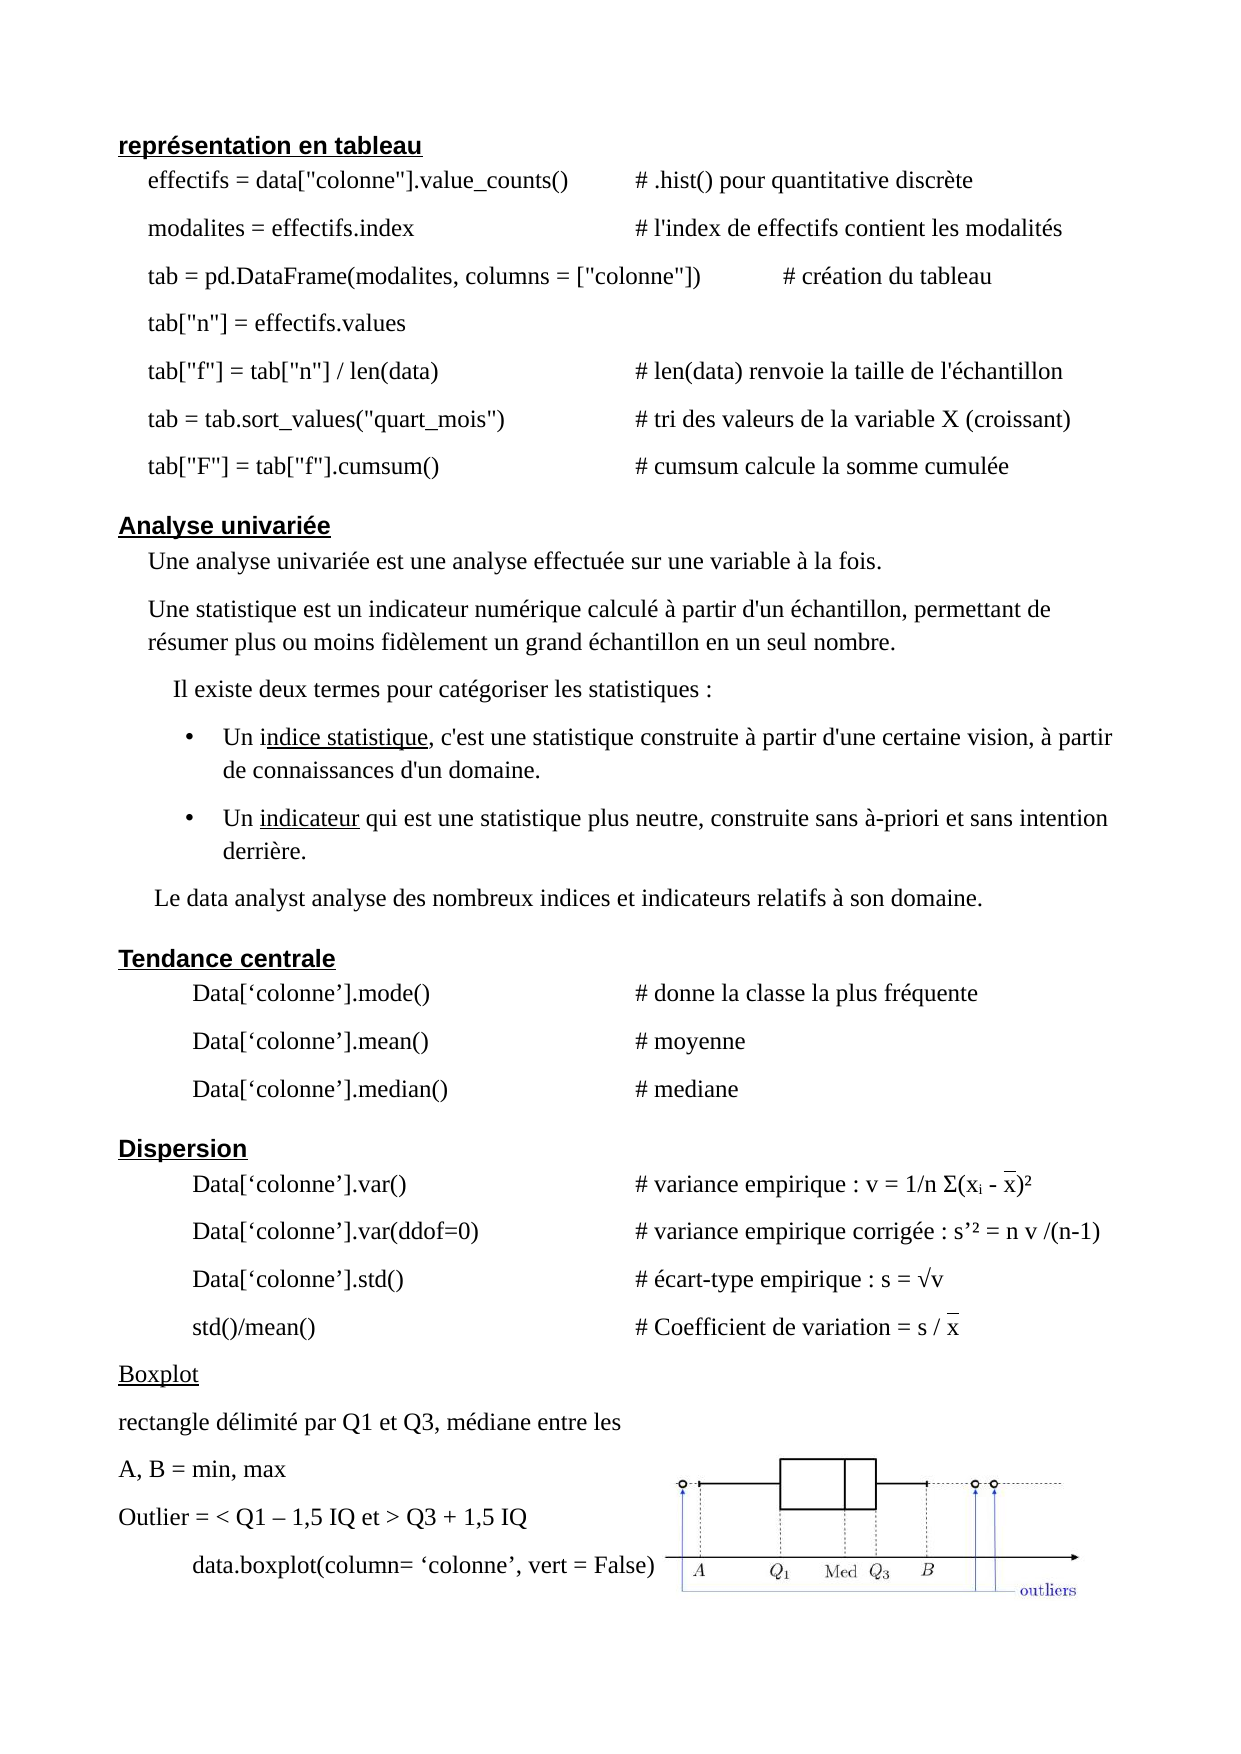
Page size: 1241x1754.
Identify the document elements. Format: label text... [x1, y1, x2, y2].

subtitle représentation en tableau [118, 131, 1122, 159]
text Data[‘colonne’].var() # variance empirique : v = 1/n Σ(xi - x)² [118, 1169, 1122, 1198]
text tab["F"] = tab["f"].cumsum() # cumsum calcule la somme cumulée [118, 451, 1122, 480]
subtitle Dispersion [118, 1134, 1122, 1163]
text Une analyse univariée est une analyse effectuée sur une variable à la fois. [148, 546, 1122, 575]
subtitle Tendance centrale [118, 943, 1122, 972]
text rectangle délimité par Q1 et Q3, médiane entre les [118, 1407, 1122, 1436]
text Data[‘colonne’].mean() # moyenne [118, 1026, 1122, 1055]
picture [662, 1454, 1085, 1601]
text Data[‘colonne’].var(ddof=0) # variance empirique corrigée : s’² = n v /(n-1) [118, 1216, 1122, 1245]
list Un indicateur qui est une statistique plus neutre, construite sans à-priori et sans intention derrière. [185, 803, 1122, 864]
text [1085, 1550, 1122, 1578]
text Data[‘colonne’].median() # mediane [118, 1074, 1122, 1102]
subtitle Analyse univariée [118, 511, 1122, 540]
text data.boxplot(column= ‘colonne’, vert = False) [118, 1550, 662, 1578]
text effectifs = data["colonne"].value_counts() # .hist() pour quantitative discrète [118, 166, 1122, 194]
text A, B = min, max [118, 1454, 662, 1483]
text Le data analyst analyse des nombreux indices et indicateurs relatifs à son domaine. [148, 883, 1122, 912]
text [1085, 1502, 1122, 1531]
text Boxplot [118, 1359, 1122, 1388]
text Data[‘colonne’].mode() # donne la classe la plus fréquente [118, 978, 1122, 1007]
text Outlier = < Q1 – 1,5 IQ et > Q3 + 1,5 IQ [118, 1502, 662, 1531]
text std()/mean() # Coefficient de variation = s / x [118, 1312, 1122, 1340]
text modalites = effectifs.index # l'index de effectifs contient les modalités [118, 213, 1122, 242]
text Data[‘colonne’].std() # écart-type empirique : s = √v [118, 1264, 1122, 1293]
text tab["n"] = effectifs.values [118, 308, 1122, 337]
text tab = tab.sort_values("quart_mois") # tri des valeurs de la variable X (croissant) [118, 404, 1122, 432]
text tab["f"] = tab["n"] / len(data) # len(data) renvoie la taille de l'échantillon [118, 356, 1122, 385]
text tab = pd.DataFrame(modalites, columns = ["colonne"]) # création du tableau [118, 261, 1122, 289]
text Une statistique est un indicateur numérique calculé à partir d'un échantillon, permettant de résumer plus ou moins fidèlement un grand échantillon en un seul nombre. [148, 594, 1122, 656]
text Il existe deux termes pour catégoriser les statistiques : [148, 674, 1122, 703]
list Un indice statistique, c'est une statistique construite à partir d'une certaine vision, à partir de connaissances d'un domaine. [185, 722, 1122, 784]
text [1085, 1454, 1122, 1483]
